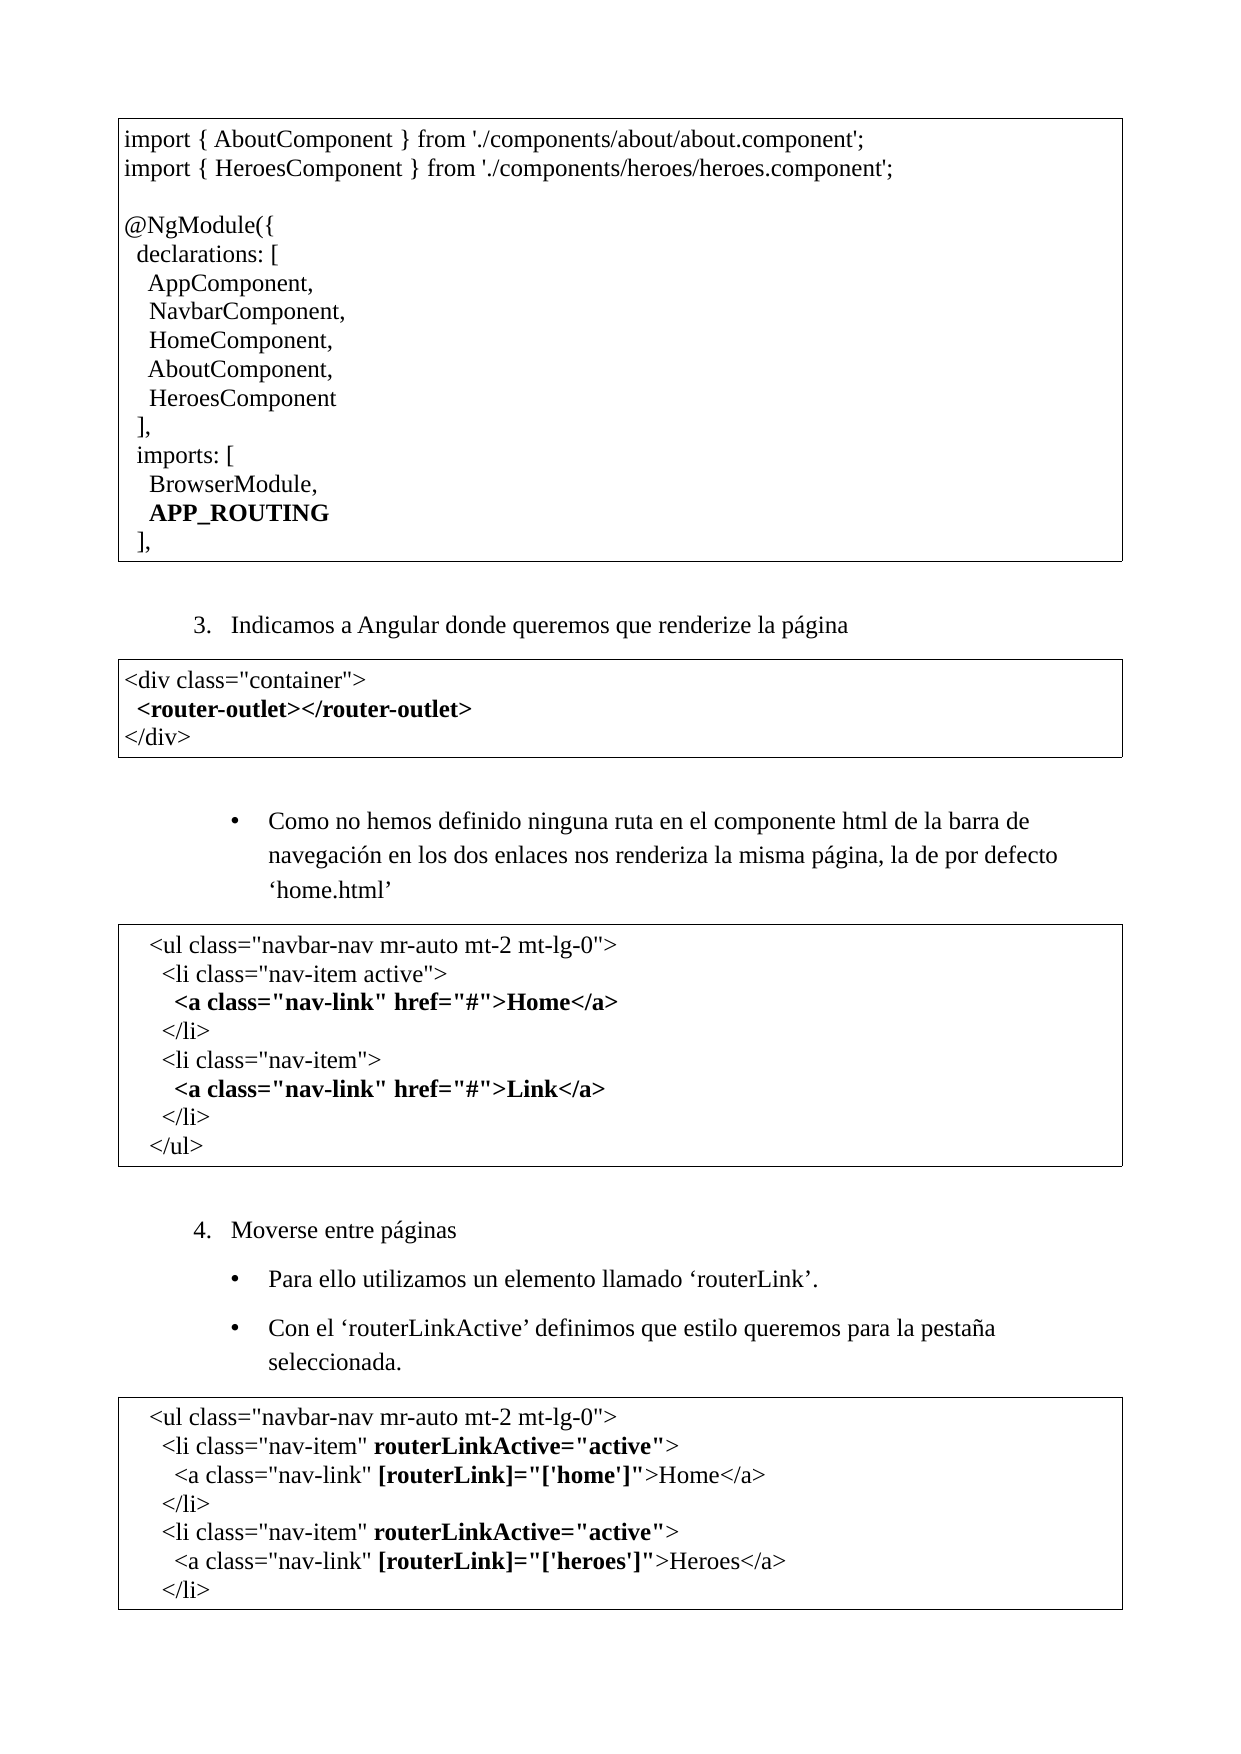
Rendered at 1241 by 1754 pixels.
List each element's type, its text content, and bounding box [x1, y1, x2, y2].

table_header <ul class="navbar-nav mr-auto mt-2 mt-lg-0"> <li class="nav-item active"> <a class="nav-link" href="#">Home</a> </li> <li class="nav-item"> <a class="nav-link" href="#">Link</a> </li> </ul> [119, 925, 1122, 1166]
table_header import { AboutComponent } from './components/about/about.component'; import { HeroesComponent } from './components/heroes/heroes.component'; @NgModule({ declarations: [ AppComponent, NavbarComponent, HomeComponent, AboutComponent, HeroesComponent ], imports: [ BrowserModule, APP_ROUTING ], [119, 119, 1122, 561]
list Para ello utilizamos un elemento llamado ‘routerLink’. [231, 1264, 1122, 1293]
table_header <ul class="navbar-nav mr-auto mt-2 mt-lg-0"> <li class="nav-item" routerLinkActive="active"> <a class="nav-link" [routerLink]="['home']">Home</a> </li> <li class="nav-item" routerLinkActive="active"> <a class="nav-link" [routerLink]="['heroes']">Heroes</a> </li> [119, 1398, 1122, 1609]
list Moverse entre páginas [193, 1215, 1122, 1244]
list Como no hemos definido ninguna ruta en el componente html de la barra de navegación en los dos enlaces nos renderiza la misma página, la de por defecto ‘home.html’ [231, 806, 1122, 904]
list Con el ‘routerLinkActive’ definimos que estilo queremos para la pestaña seleccionada. [231, 1313, 1122, 1376]
table_header <div class="container"> <router-outlet></router-outlet> </div> [119, 660, 1122, 757]
list Indicamos a Angular donde queremos que renderize la página [193, 610, 1122, 639]
